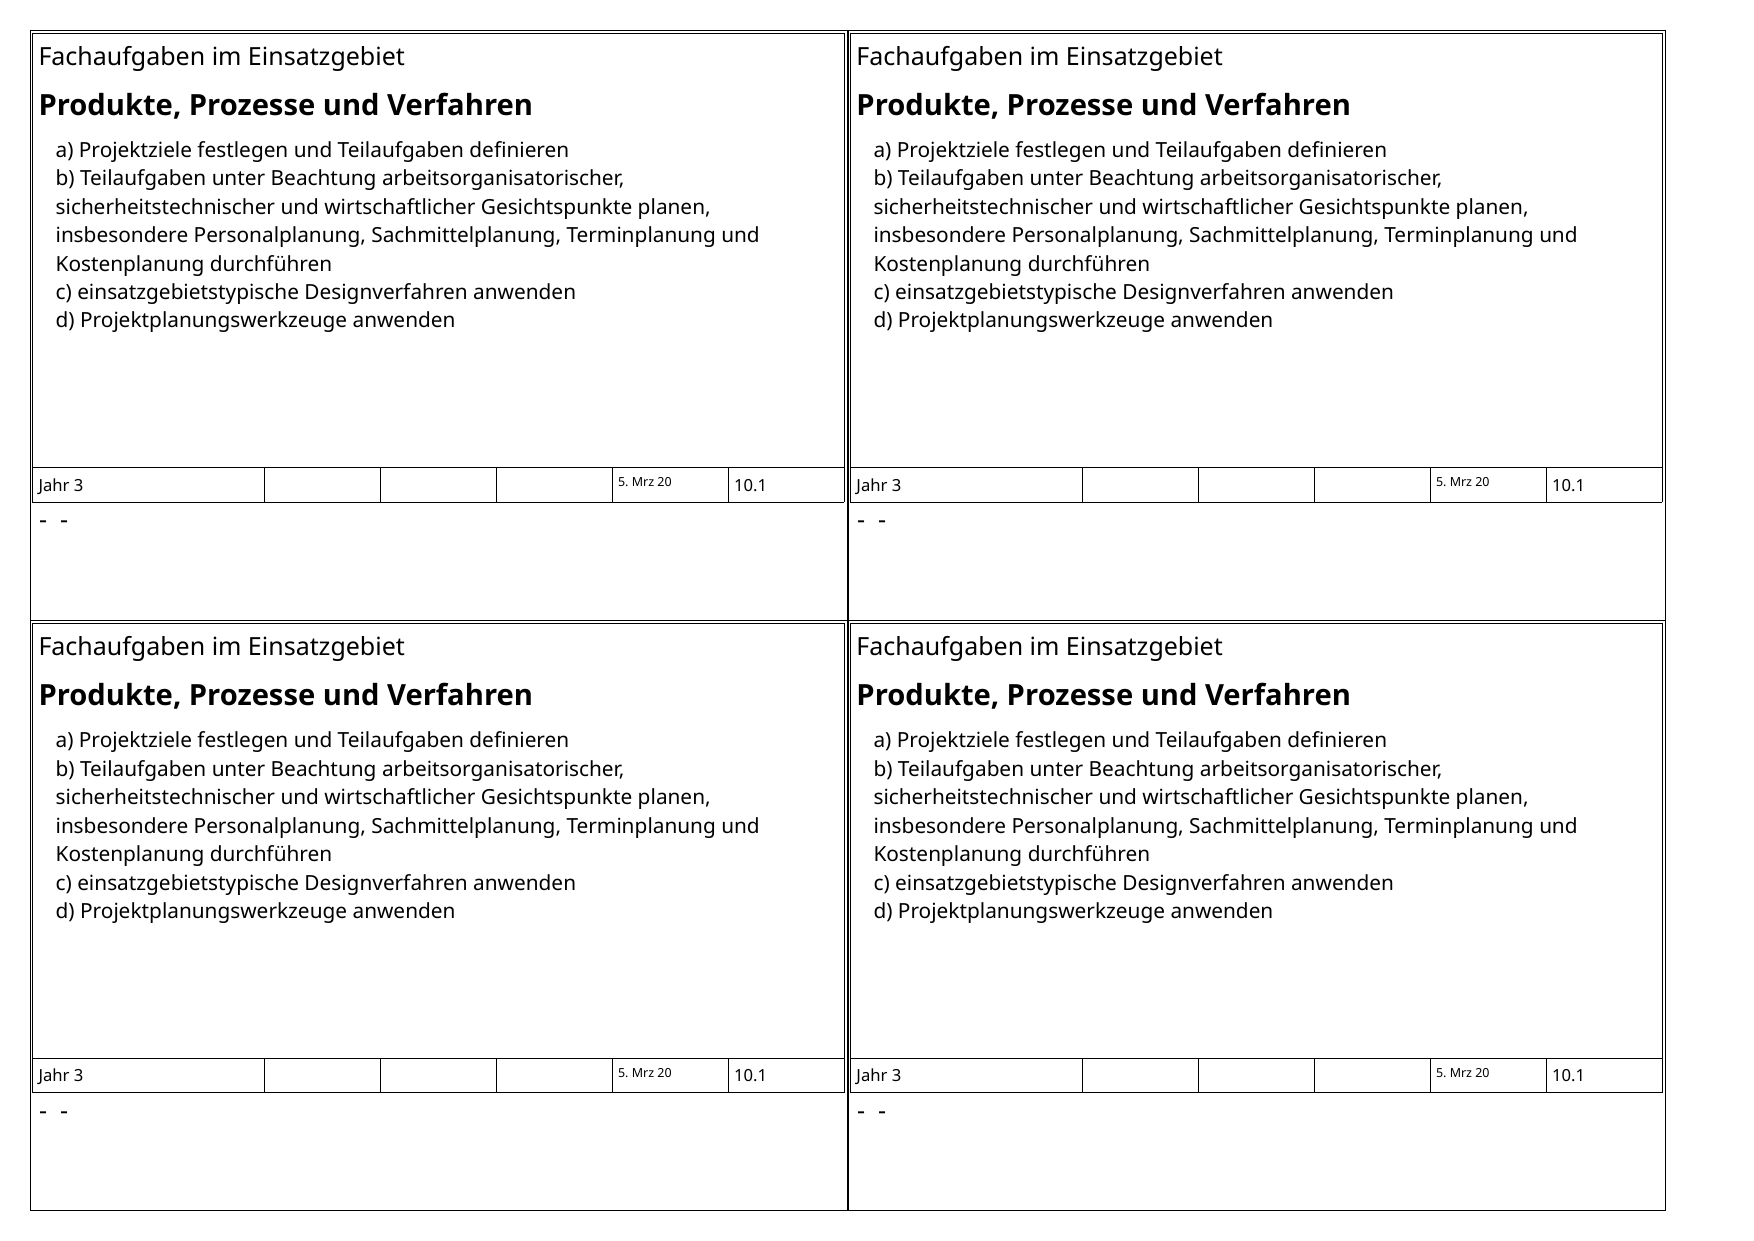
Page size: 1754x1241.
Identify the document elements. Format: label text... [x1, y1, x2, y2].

text - - [32, 503, 844, 536]
table_cell [1083, 1059, 1198, 1092]
table_cell [851, 129, 867, 467]
table_cell 10.1 [1547, 1059, 1662, 1092]
table_cell a) Projektziele festlegen und Teilaufgaben definieren b) Teilaufgaben unter Beachtung arbeitsorganisatorischer, sicherheitstechnischer und wirtschaftlicher Gesichtspunkte planen, insbesondere Personalplanung, Sachmittelplanung, Terminplanung und Kostenplanung durchführen c) einsatzgebietstypische Designverfahren anwenden d) Projektplanungswerkzeuge anwenden [868, 129, 1662, 467]
text - - [32, 1093, 844, 1126]
table_cell Produkte, Prozesse und Verfahren [851, 78, 1662, 129]
table_cell [1199, 1059, 1314, 1092]
table_cell [497, 468, 612, 502]
table_cell [1315, 468, 1430, 502]
table_cell [1199, 468, 1314, 502]
text - - [850, 503, 1662, 536]
table_cell [381, 468, 496, 502]
table_header Fachaufgaben im Einsatzgebiet [851, 34, 1662, 78]
table_cell 10.1 [1547, 468, 1662, 502]
table_cell Produkte, Prozesse und Verfahren [851, 669, 1662, 720]
table_cell Jahr 3 [33, 1059, 264, 1092]
table_cell [497, 1059, 612, 1092]
table_cell [1315, 1059, 1430, 1092]
table_cell Jahr 3 [851, 468, 1082, 502]
table_cell Jahr 3 [851, 1059, 1082, 1092]
table_cell [265, 1059, 380, 1092]
table_cell [1083, 468, 1198, 502]
table_cell a) Projektziele festlegen und Teilaufgaben definieren b) Teilaufgaben unter Beachtung arbeitsorganisatorischer, sicherheitstechnischer und wirtschaftlicher Gesichtspunkte planen, insbesondere Personalplanung, Sachmittelplanung, Terminplanung und Kostenplanung durchführen c) einsatzgebietstypische Designverfahren anwenden d) Projektplanungswerkzeuge anwenden [50, 129, 844, 467]
table_cell Jahr 3 [33, 468, 264, 502]
table_cell 5. Mrz 20 [613, 1059, 728, 1092]
table_cell 10.1 [729, 1059, 844, 1092]
table_header Fachaufgaben im Einsatzgebiet [33, 34, 844, 78]
table_cell [851, 720, 867, 1058]
table_cell [381, 1059, 496, 1092]
table_cell [265, 468, 380, 502]
table_cell 10.1 [729, 468, 844, 502]
table_cell 5. Mrz 20 [1431, 1059, 1546, 1092]
table_cell a) Projektziele festlegen und Teilaufgaben definieren b) Teilaufgaben unter Beachtung arbeitsorganisatorischer, sicherheitstechnischer und wirtschaftlicher Gesichtspunkte planen, insbesondere Personalplanung, Sachmittelplanung, Terminplanung und Kostenplanung durchführen c) einsatzgebietstypische Designverfahren anwenden d) Projektplanungswerkzeuge anwenden [50, 720, 844, 1058]
table_cell 5. Mrz 20 [1431, 468, 1546, 502]
table_header Fachaufgaben im Einsatzgebiet [851, 624, 1662, 669]
table_cell a) Projektziele festlegen und Teilaufgaben definieren b) Teilaufgaben unter Beachtung arbeitsorganisatorischer, sicherheitstechnischer und wirtschaftlicher Gesichtspunkte planen, insbesondere Personalplanung, Sachmittelplanung, Terminplanung und Kostenplanung durchführen c) einsatzgebietstypische Designverfahren anwenden d) Projektplanungswerkzeuge anwenden [868, 720, 1662, 1058]
table_cell Produkte, Prozesse und Verfahren [33, 78, 844, 129]
table_cell [33, 720, 49, 1058]
table_cell [33, 129, 49, 467]
table_cell Produkte, Prozesse und Verfahren [33, 669, 844, 720]
text - - [850, 1093, 1662, 1126]
table_header Fachaufgaben im Einsatzgebiet [33, 624, 844, 669]
table_cell 5. Mrz 20 [613, 468, 728, 502]
